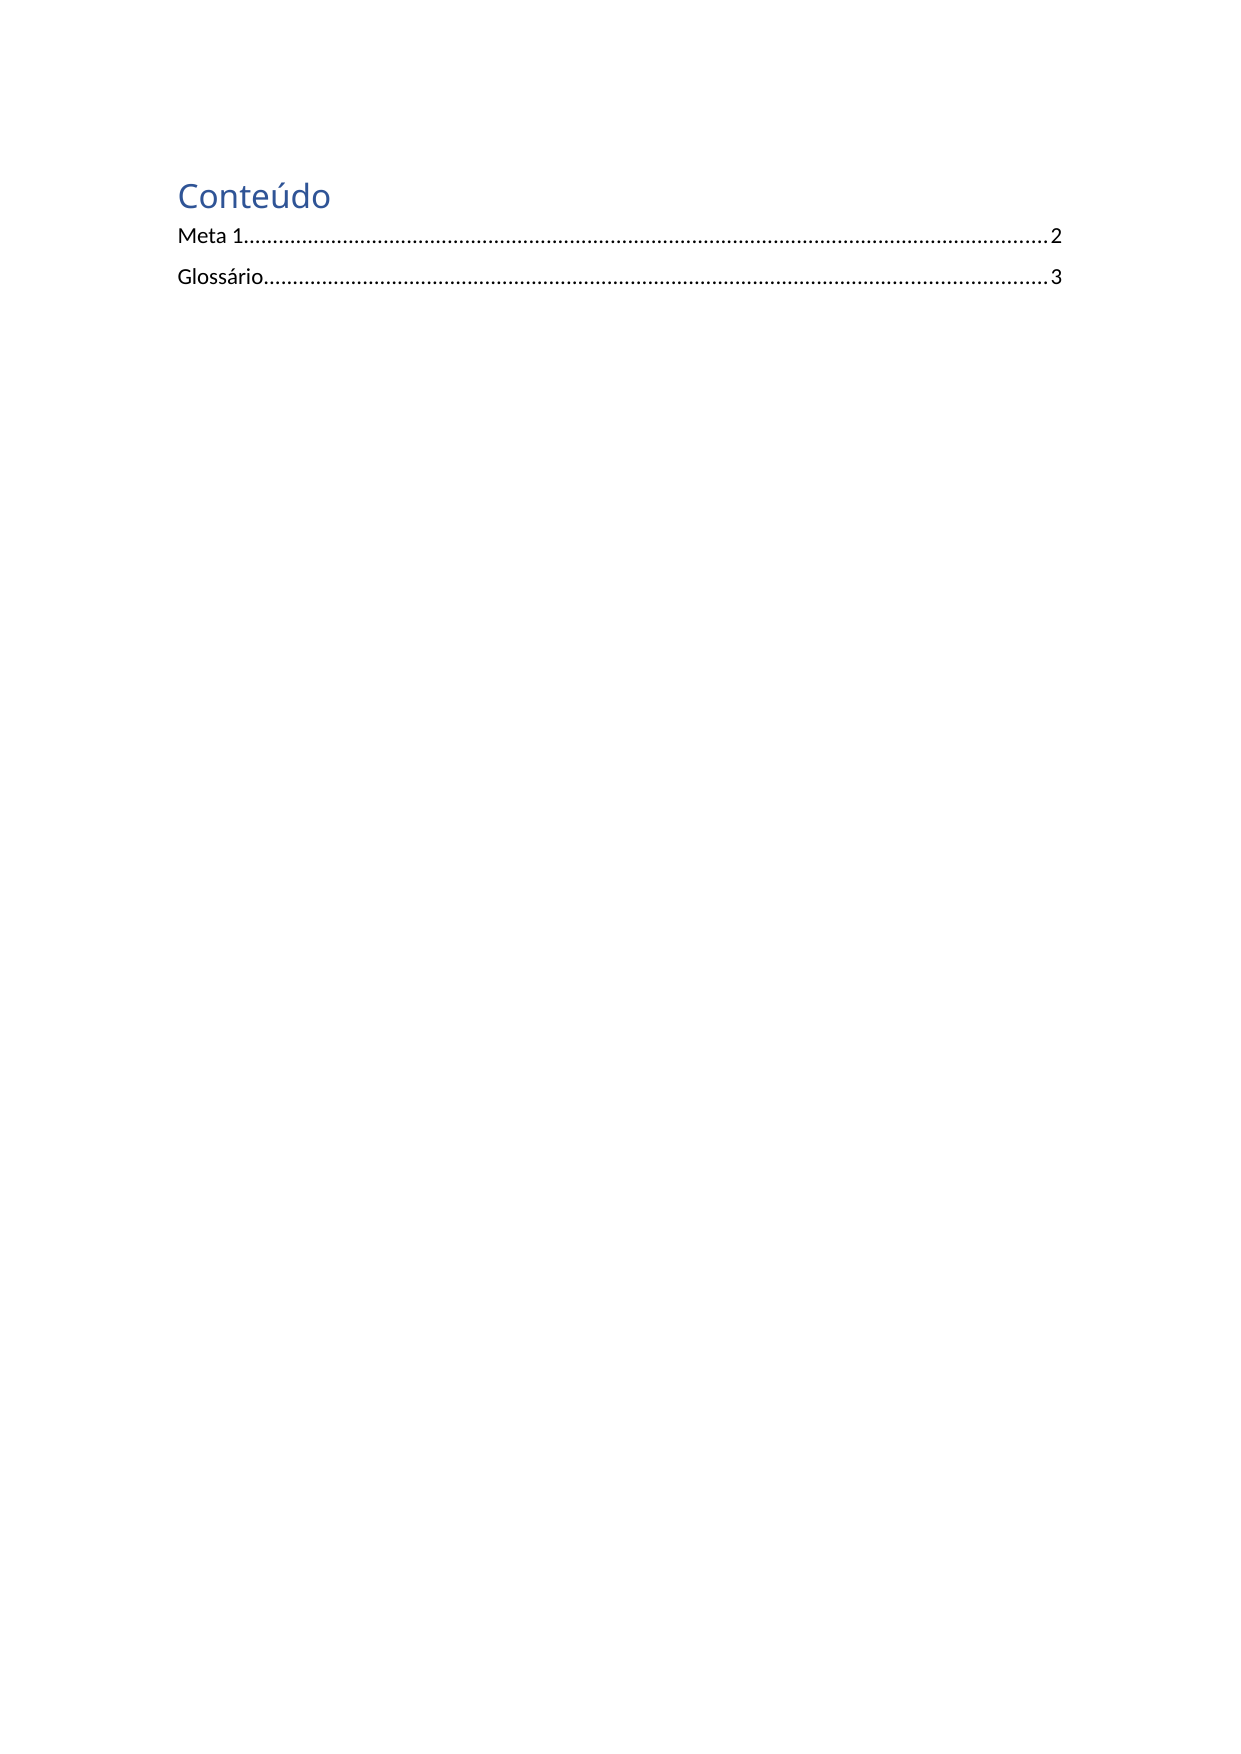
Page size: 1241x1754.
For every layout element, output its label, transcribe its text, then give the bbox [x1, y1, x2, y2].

subtitle Conteúdo [177, 173, 1063, 218]
text Glossário 3 [177, 262, 1063, 290]
text Meta 1 2 [177, 222, 1063, 249]
